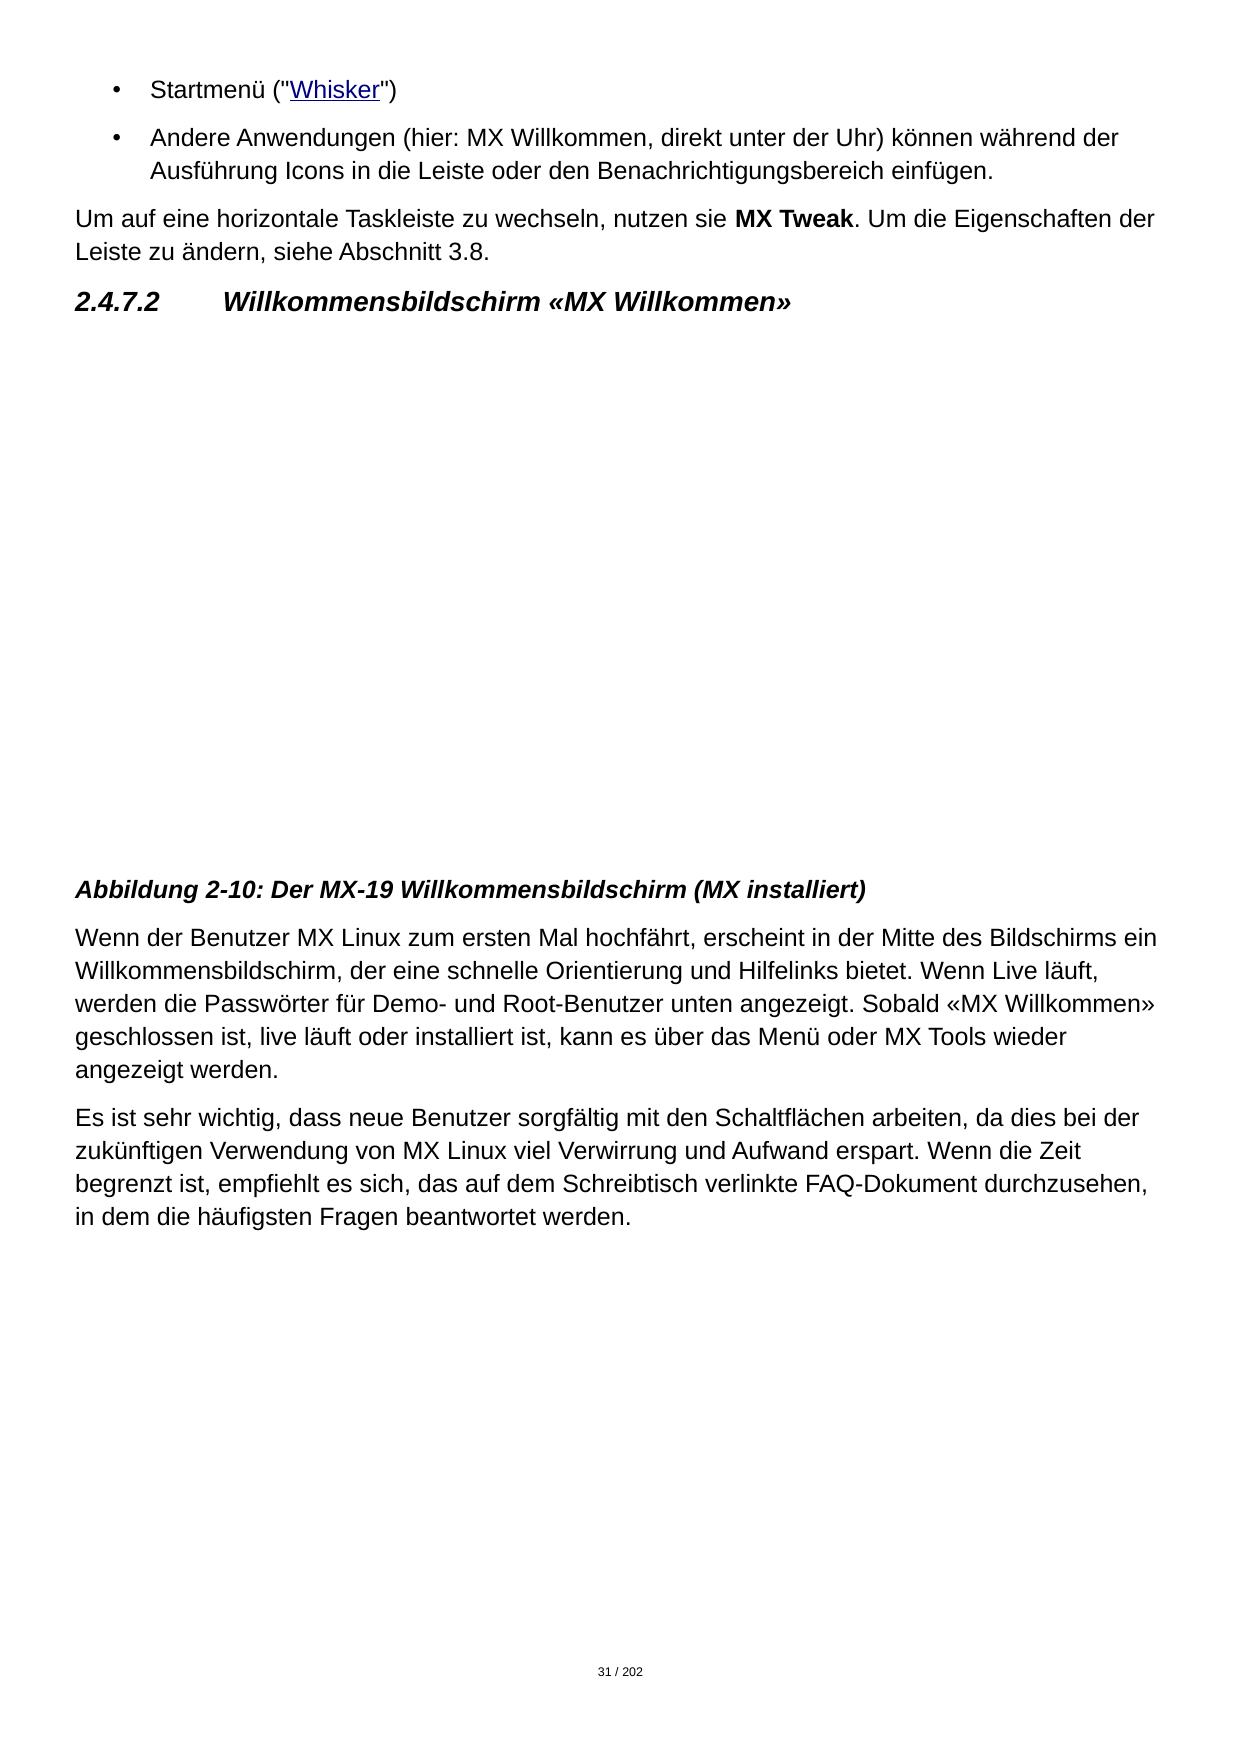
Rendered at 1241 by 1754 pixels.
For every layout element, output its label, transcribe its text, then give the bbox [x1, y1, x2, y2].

list Andere Anwendungen (hier: MX Willkommen, direkt unter der Uhr) können während der Ausführung Icons in die Leiste oder den Benachrichtigungsbereich einfügen. [112, 123, 1166, 185]
text Wenn der Benutzer MX Linux zum ersten Mal hochfährt, erscheint in der Mitte des Bildschirms ein Willkommensbildschirm, der eine schnelle Orientierung und Hilfelinks bietet. Wenn Live läuft, werden die Passwörter für Demo- und Root-Benutzer unten angezeigt. Sobald «MX Willkommen» geschlossen ist, live läuft oder installiert ist, kann es über das Menü oder MX Tools wieder angezeigt werden. [75, 923, 1166, 1084]
list Startmenü ("Whisker") [112, 75, 1166, 104]
text Abbildung 2-10: Der MX-19 Willkommensbildschirm (MX installiert) [75, 332, 1166, 904]
text Es ist sehr wichtig, dass neue Benutzer sorgfältig mit den Schaltflächen arbeiten, da dies bei der zukünftigen Verwendung von MX Linux viel Verwirrung und Aufwand erspart. Wenn die Zeit begrenzt ist, empfiehlt es sich, das auf dem Schreibtisch verlinkte FAQ-Dokument durchzusehen, in dem die häufigsten Fragen beantwortet werden. [75, 1103, 1166, 1231]
subtitle Willkommensbildschirm «MX Willkommen» [75, 285, 1166, 317]
text Um auf eine horizontale Taskleiste zu wechseln, nutzen sie MX Tweak. Um die Eigenschaften der Leiste zu ändern, siehe Abschnitt 3.8. [75, 204, 1166, 266]
